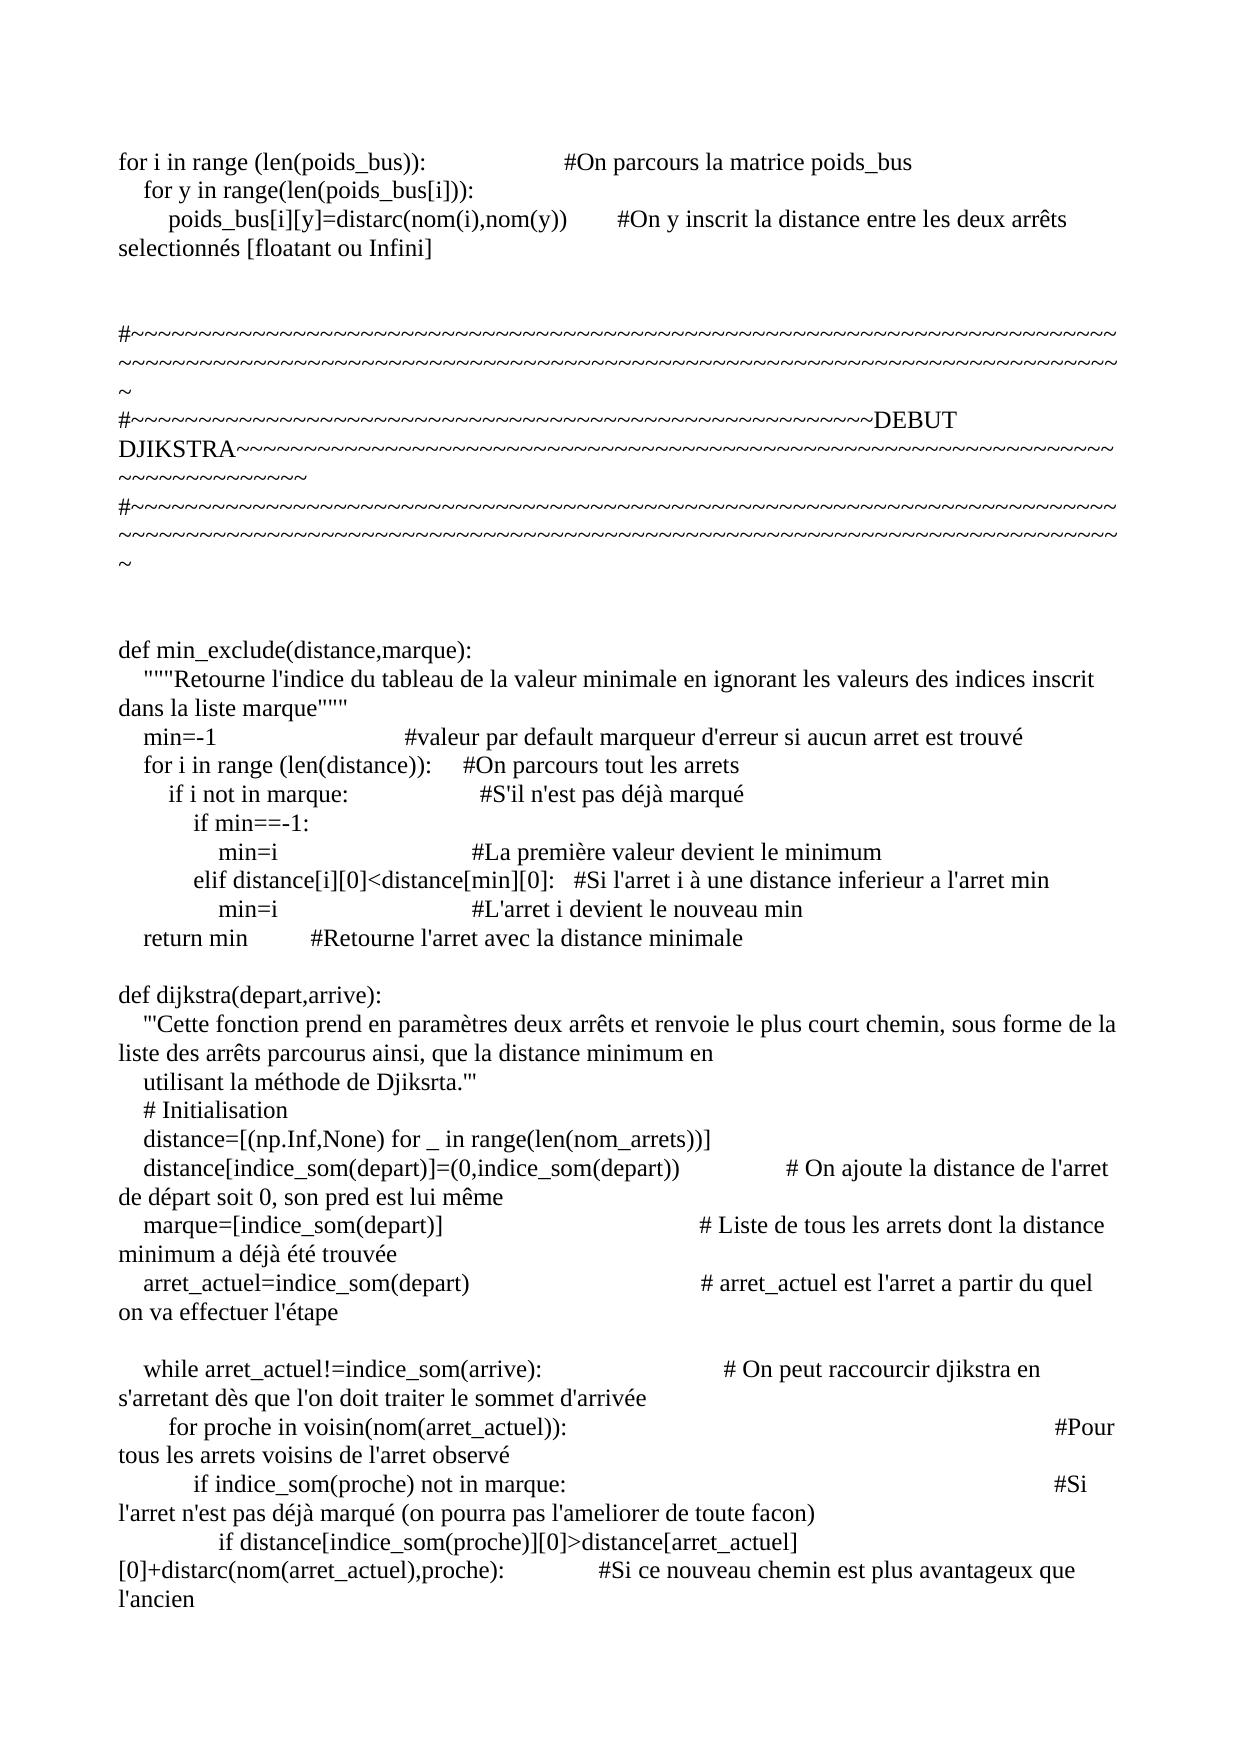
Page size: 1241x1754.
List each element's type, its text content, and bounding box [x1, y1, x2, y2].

text min=i #L'arret i devient le nouveau min [118, 894, 1122, 923]
text #~~~~~~~~~~~~~~~~~~~~~~~~~~~~~~~~~~~~~~~~~~~~~~~~~~~~~~~DEBUT DJIKSTRA~~~~~~~~~~~~~~~~~~~~~~~~~~~~~~~~~~~~~~~~~~~~~~~~~~~~~~~~~~~~~~~~~~~~~~~~~~~~~~~ [118, 406, 1122, 492]
text min=-1 #valeur par default marqueur d'erreur si aucun arret est trouvé [118, 722, 1122, 751]
text for i in range (len(poids_bus)): #On parcours la matrice poids_bus [118, 147, 1122, 176]
text def min_exclude(distance,marque): [118, 636, 1122, 664]
text #~~~~~~~~~~~~~~~~~~~~~~~~~~~~~~~~~~~~~~~~~~~~~~~~~~~~~~~~~~~~~~~~~~~~~~~~~~~~~~~~~~~~~~~~~~~~~~~~~~~~~~~~~~~~~~~~~~~~~~~~~~~~~~~~~~~~~~~~~~~~~~~~~~~~ [118, 492, 1122, 578]
text for i in range (len(distance)): #On parcours tout les arrets [118, 751, 1122, 779]
text distance=[(np.Inf,None) for _ in range(len(nom_arrets))] [118, 1124, 1122, 1153]
text if indice_som(proche) not in marque: #Si l'arret n'est pas déjà marqué (on pourra pas l'ameliorer de toute facon) [118, 1469, 1122, 1527]
text return min #Retourne l'arret avec la distance minimale [118, 923, 1122, 952]
text def dijkstra(depart,arrive): [118, 981, 1122, 1009]
text '''Cette fonction prend en paramètres deux arrêts et renvoie le plus court chemin, sous forme de la liste des arrêts parcourus ainsi, que la distance minimum en [118, 1009, 1122, 1067]
text poids_bus[i][y]=distarc(nom(i),nom(y)) #On y inscrit la distance entre les deux arrêts selectionnés [floatant ou Infini] [118, 204, 1122, 262]
text while arret_actuel!=indice_som(arrive): # On peut raccourcir djikstra en s'arretant dès que l'on doit traiter le sommet d'arrivée [118, 1354, 1122, 1412]
text for y in range(len(poids_bus[i])): [118, 176, 1122, 204]
text elif distance[i][0]<distance[min][0]: #Si l'arret i à une distance inferieur a l'arret min [118, 866, 1122, 894]
text distance[indice_som(depart)]=(0,indice_som(depart)) # On ajoute la distance de l'arret de départ soit 0, son pred est lui même [118, 1153, 1122, 1211]
text utilisant la méthode de Djiksrta.''' [118, 1067, 1122, 1096]
text marque=[indice_som(depart)] # Liste de tous les arrets dont la distance minimum a déjà été trouvée [118, 1211, 1122, 1268]
text if i not in marque: #S'il n'est pas déjà marqué [118, 779, 1122, 808]
text for proche in voisin(nom(arret_actuel)): #Pour tous les arrets voisins de l'arret observé [118, 1412, 1122, 1469]
text # Initialisation [118, 1096, 1122, 1124]
text if min==-1: [118, 808, 1122, 837]
text arret_actuel=indice_som(depart) # arret_actuel est l'arret a partir du quel on va effectuer l'étape [118, 1268, 1122, 1326]
text #~~~~~~~~~~~~~~~~~~~~~~~~~~~~~~~~~~~~~~~~~~~~~~~~~~~~~~~~~~~~~~~~~~~~~~~~~~~~~~~~~~~~~~~~~~~~~~~~~~~~~~~~~~~~~~~~~~~~~~~~~~~~~~~~~~~~~~~~~~~~~~~~~~~~ [118, 319, 1122, 406]
text if distance[indice_som(proche)][0]>distance[arret_actuel][0]+distarc(nom(arret_actuel),proche): #Si ce nouveau chemin est plus avantageux que l'ancien [118, 1527, 1122, 1613]
text min=i #La première valeur devient le minimum [118, 837, 1122, 866]
text """Retourne l'indice du tableau de la valeur minimale en ignorant les valeurs des indices inscrit dans la liste marque""" [118, 664, 1122, 722]
